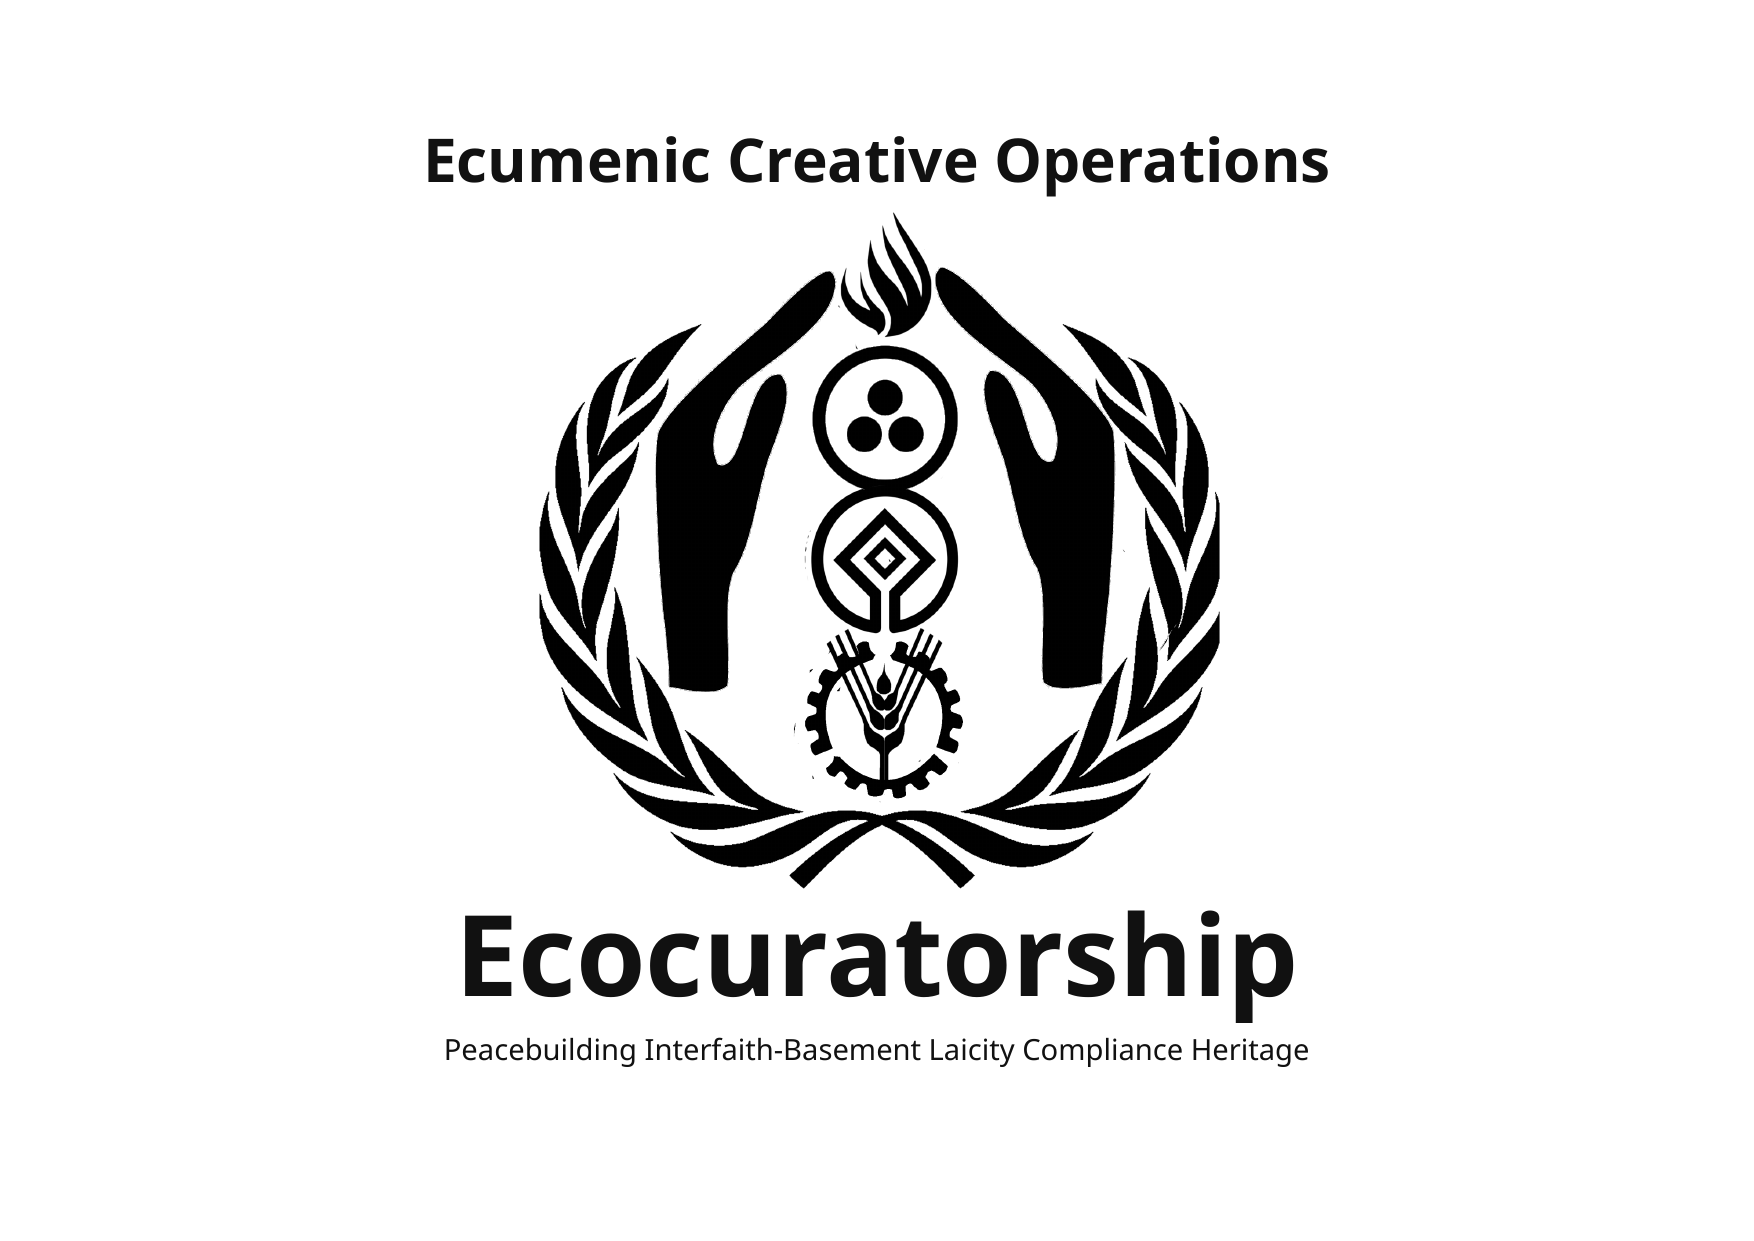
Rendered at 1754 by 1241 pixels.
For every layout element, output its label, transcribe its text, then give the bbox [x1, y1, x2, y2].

text Ecumenic Creative Operations [118, 118, 1636, 200]
picture [506, 200, 1248, 915]
text Peacebuilding Interfaith-Basement Laicity Compliance Heritage [118, 1029, 1636, 1069]
text Ecocuratorship [118, 876, 1636, 1029]
